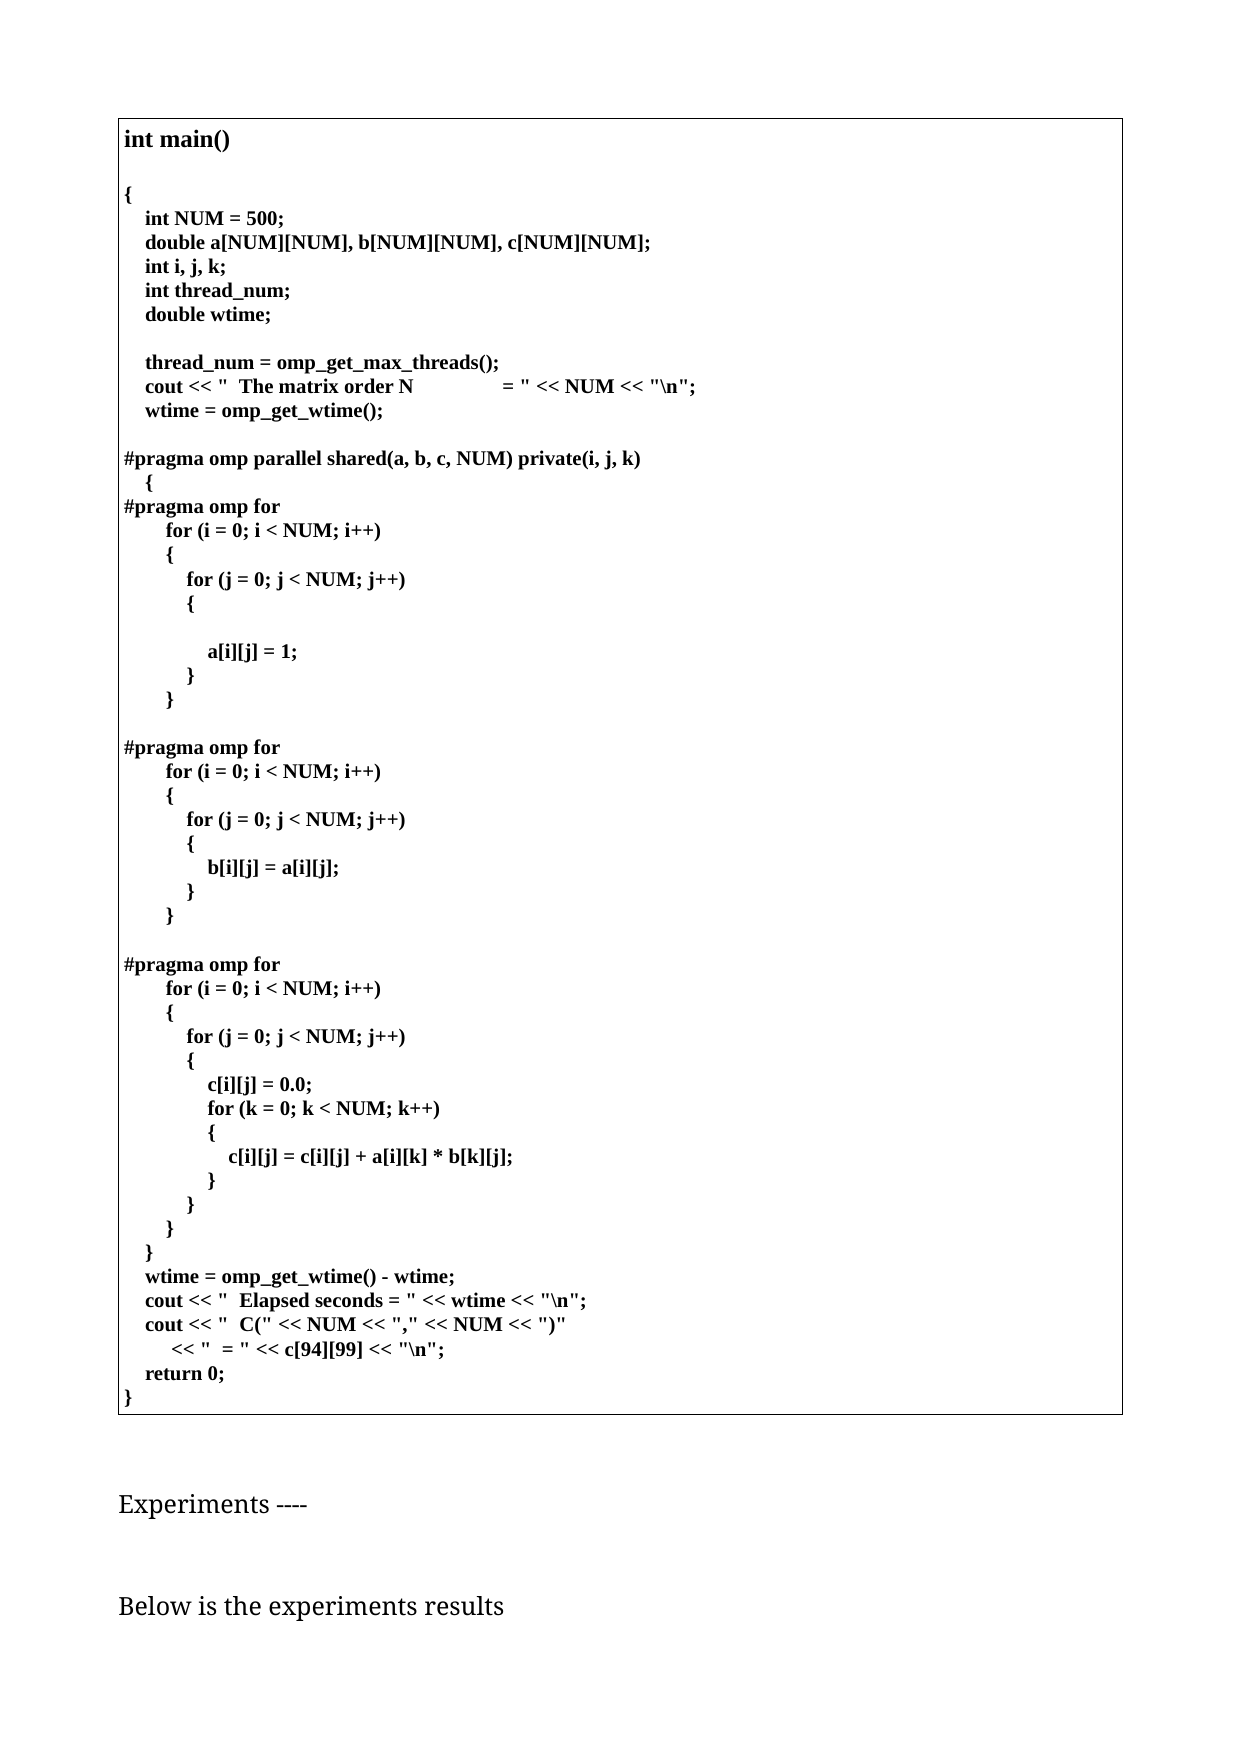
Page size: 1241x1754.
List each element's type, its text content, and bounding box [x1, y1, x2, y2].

text Experiments ---- [118, 1487, 1122, 1521]
text Below is the experiments results [118, 1589, 1122, 1623]
table_header int main() { int NUM = 500; double a[NUM][NUM], b[NUM][NUM], c[NUM][NUM]; int i, j, k; int thread_num; double wtime; thread_num = omp_get_max_threads(); cout << " The matrix order N = " << NUM << "\n"; wtime = omp_get_wtime(); #pragma omp parallel shared(a, b, c, NUM) private(i, j, k) { #pragma omp for for (i = 0; i < NUM; i++) { for (j = 0; j < NUM; j++) { a[i][j] = 1; } } #pragma omp for for (i = 0; i < NUM; i++) { for (j = 0; j < NUM; j++) { b[i][j] = a[i][j]; } } #pragma omp for for (i = 0; i < NUM; i++) { for (j = 0; j < NUM; j++) { c[i][j] = 0.0; for (k = 0; k < NUM; k++) { c[i][j] = c[i][j] + a[i][k] * b[k][j]; } } } } wtime = omp_get_wtime() - wtime; cout << " Elapsed seconds = " << wtime << "\n"; cout << " C(" << NUM << "," << NUM << ")" << " = " << c[94][99] << "\n"; return 0; } [119, 119, 1122, 1414]
